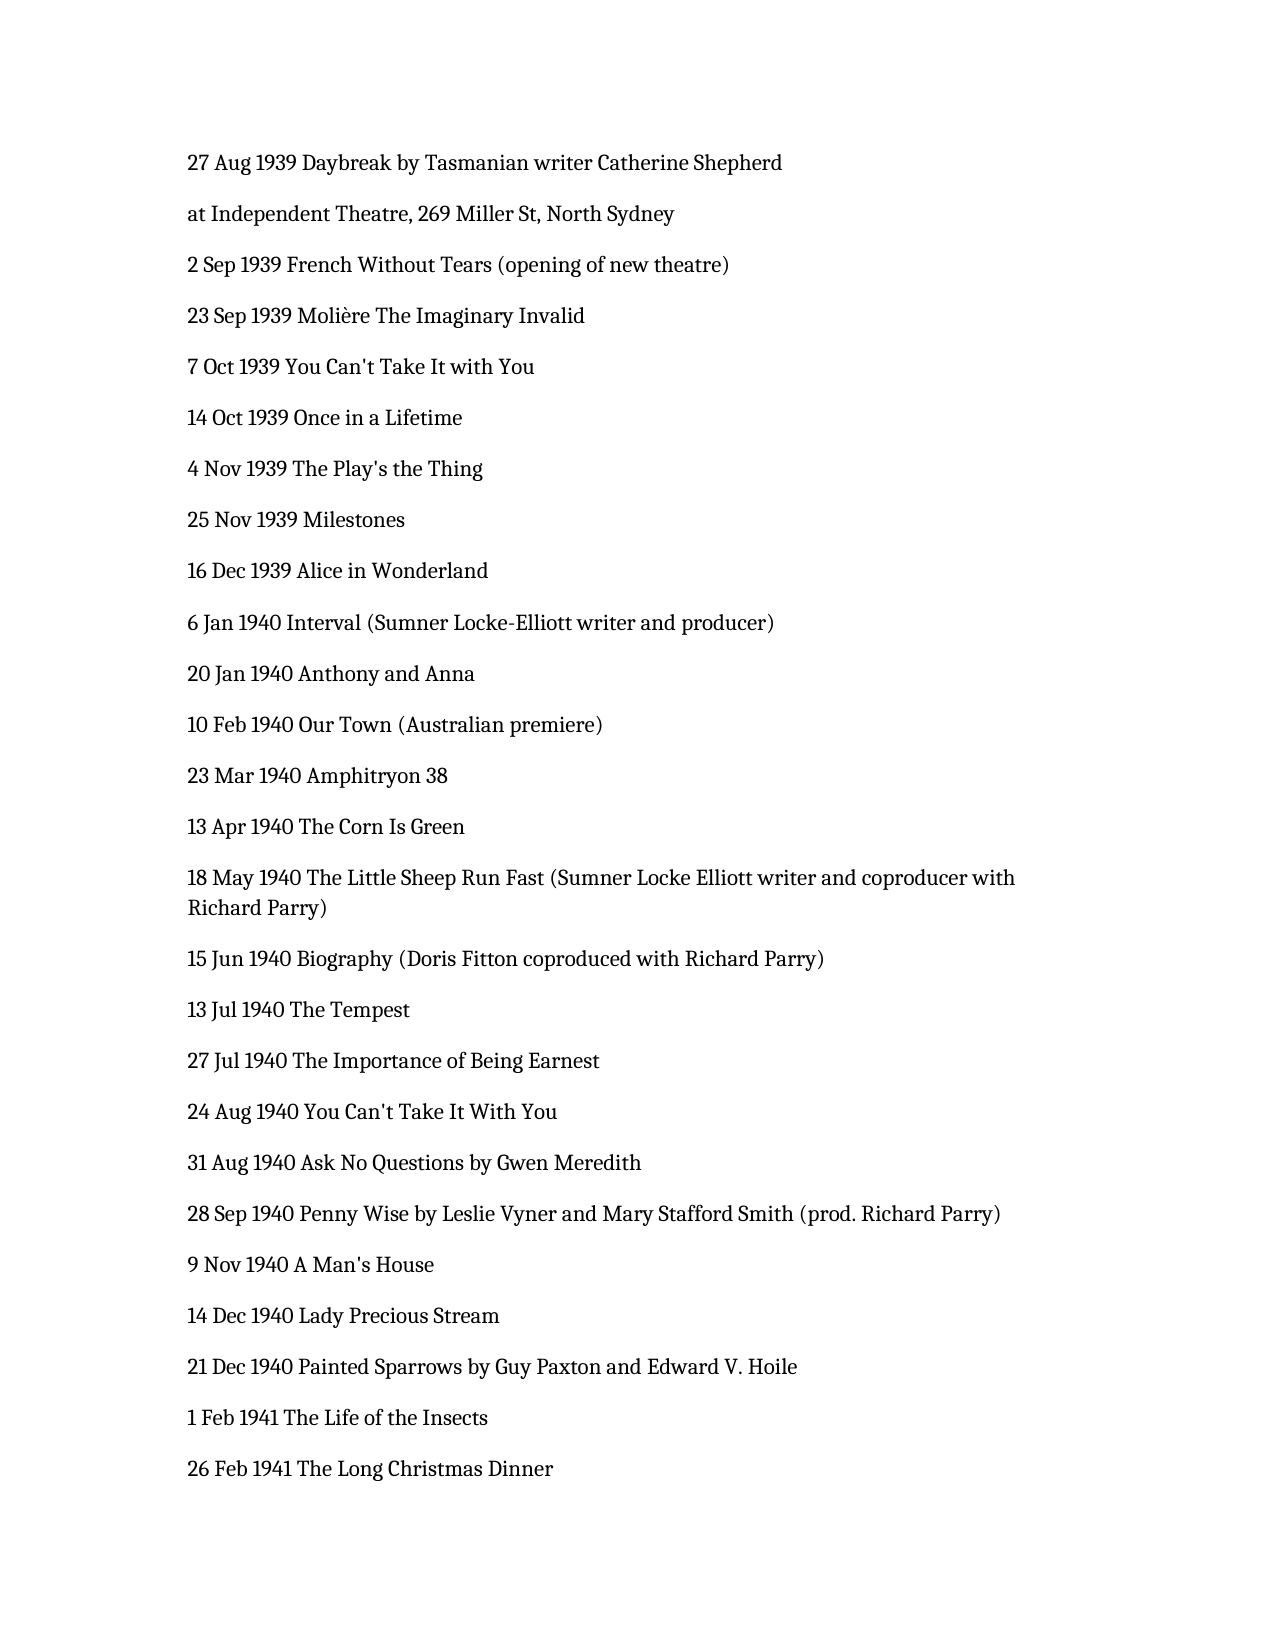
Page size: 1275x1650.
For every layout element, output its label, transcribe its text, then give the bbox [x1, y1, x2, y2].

text 28 Sep 1940 Penny Wise by Leslie Vyner and Mary Stafford Smith (prod. Richard Parry) [187, 1201, 1087, 1227]
text 13 Apr 1940 The Corn Is Green [187, 813, 1087, 840]
text 27 Jul 1940 The Importance of Being Earnest [187, 1048, 1087, 1074]
text 9 Nov 1940 A Man's House [187, 1252, 1087, 1278]
text 27 Aug 1939 Daybreak by Tasmanian writer Catherine Shepherd [187, 150, 1087, 176]
text 1 Feb 1941 The Life of the Insects [187, 1405, 1087, 1432]
text 14 Dec 1940 Lady Precious Stream [187, 1303, 1087, 1329]
text 6 Jan 1940 Interval (Sumner Locke-Elliott writer and producer) [187, 609, 1087, 636]
text 13 Jul 1940 The Tempest [187, 997, 1087, 1023]
text 31 Aug 1940 Ask No Questions by Gwen Meredith [187, 1150, 1087, 1176]
text at Independent Theatre, 269 Miller St, North Sydney [187, 201, 1087, 227]
text 25 Nov 1939 Milestones [187, 507, 1087, 534]
text 2 Sep 1939 French Without Tears (opening of new theatre) [187, 252, 1087, 278]
text 7 Oct 1939 You Can't Take It with You [187, 354, 1087, 381]
text 10 Feb 1940 Our Town (Australian premiere) [187, 711, 1087, 738]
text 15 Jun 1940 Biography (Doris Fitton coproduced with Richard Parry) [187, 946, 1087, 972]
text 20 Jan 1940 Anthony and Anna [187, 660, 1087, 687]
text 16 Dec 1939 Alice in Wonderland [187, 558, 1087, 585]
text 4 Nov 1939 The Play's the Thing [187, 456, 1087, 483]
text 24 Aug 1940 You Can't Take It With You [187, 1099, 1087, 1125]
text 26 Feb 1941 The Long Christmas Dinner [187, 1456, 1087, 1483]
text 23 Mar 1940 Amphitryon 38 [187, 762, 1087, 789]
text 23 Sep 1939 Molière The Imaginary Invalid [187, 303, 1087, 329]
text 18 May 1940 The Little Sheep Run Fast (Sumner Locke Elliott writer and coproducer with Richard Parry) [187, 864, 1087, 921]
text 14 Oct 1939 Once in a Lifetime [187, 405, 1087, 432]
text 21 Dec 1940 Painted Sparrows by Guy Paxton and Edward V. Hoile [187, 1354, 1087, 1381]
